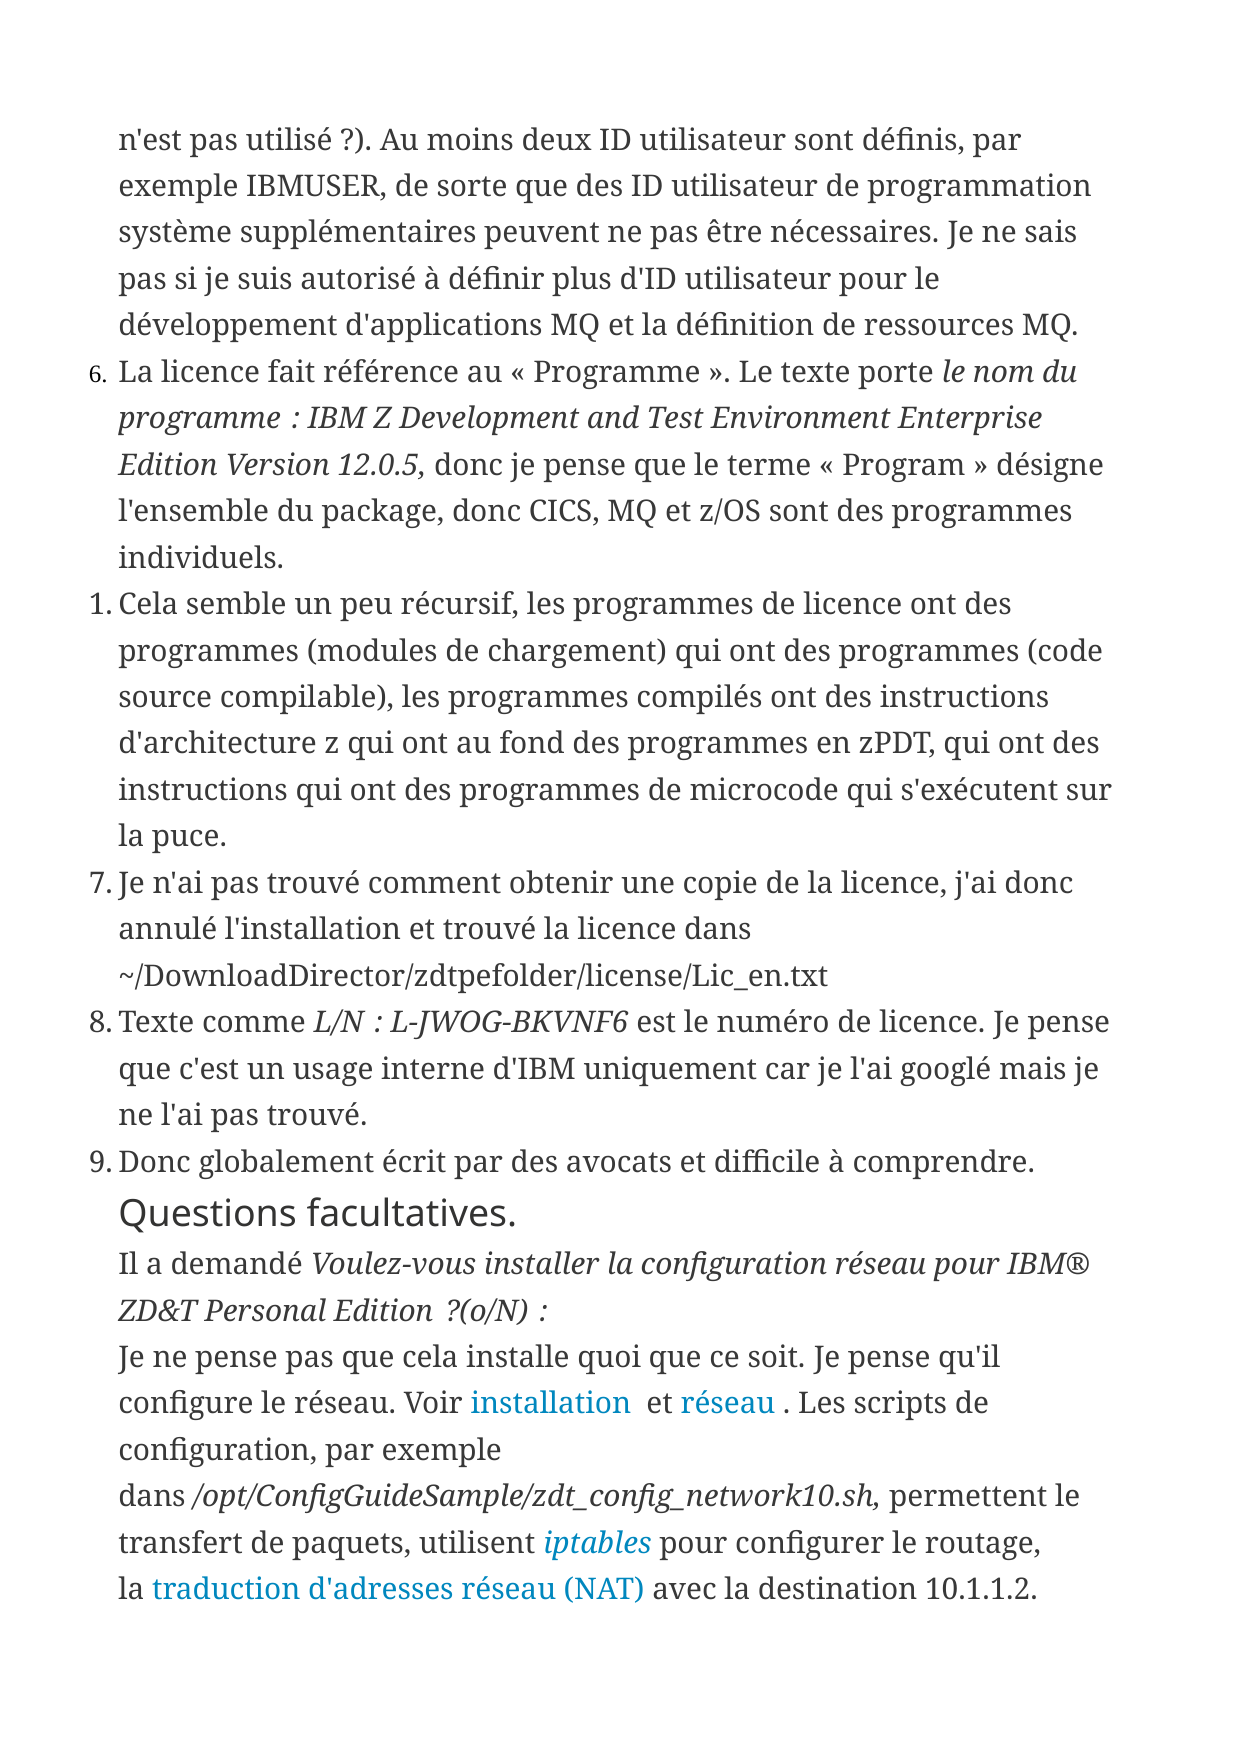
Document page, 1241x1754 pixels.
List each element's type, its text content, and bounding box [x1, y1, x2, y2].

list Cela semble un peu récursif, les programmes de licence ont des programmes (modules de chargement) qui ont des programmes (code source compilable), les programmes compilés ont des instructions d'architecture z qui ont au fond des programmes en zPDT, qui ont des instructions qui ont des programmes de microcode qui s'exécutent sur la puce. [118, 583, 1122, 855]
list Je n'ai pas trouvé comment obtenir une copie de la licence, j'ai donc annulé l'installation et trouvé la licence dans ~/DownloadDirector/zdtpefolder/license/Lic_en.txt [118, 861, 1122, 995]
list Donc globalement écrit par des avocats et difficile à comprendre. [118, 1140, 1122, 1181]
list Texte comme L/N : L-JWOG-BKVNF6 est le numéro de licence. Je pense que c'est un usage interne d'IBM uniquement car je l'ai googlé mais je ne l'ai pas trouvé. [118, 1001, 1122, 1134]
text Il a demandé Voulez-vous installer la configuration réseau pour IBM® ZD&T Personal Edition ?(o/N) : [118, 1243, 1122, 1330]
list n'est pas utilisé ?). Au moins deux ID utilisateur sont définis, par exemple IBMUSER, de sorte que des ID utilisateur de programmation système supplémentaires peuvent ne pas être nécessaires. Je ne sais pas si je suis autorisé à définir plus d'ID utilisateur pour le développement d'applications MQ et la définition de ressources MQ. [118, 118, 1122, 344]
list La licence fait référence au « Programme ». Le texte porte le nom du programme : IBM Z Development and Test Environment Enterprise Edition Version 12.0.5, donc je pense que le terme « Program » désigne l'ensemble du package, donc CICS, MQ et z/OS sont des programmes individuels. [118, 350, 1122, 577]
subtitle Questions facultatives. [118, 1187, 1122, 1238]
text Je ne pense pas que cela installe quoi que ce soit. Je pense qu'il configure le réseau. Voir installation et réseau . Les scripts de configuration, par exemple dans /opt/ConfigGuideSample/zdt_config_network10.sh, permettent le transfert de paquets, utilisent iptables pour configurer le routage, la traduction d'adresses réseau (NAT) avec la destination 10.1.1.2. [118, 1336, 1122, 1608]
